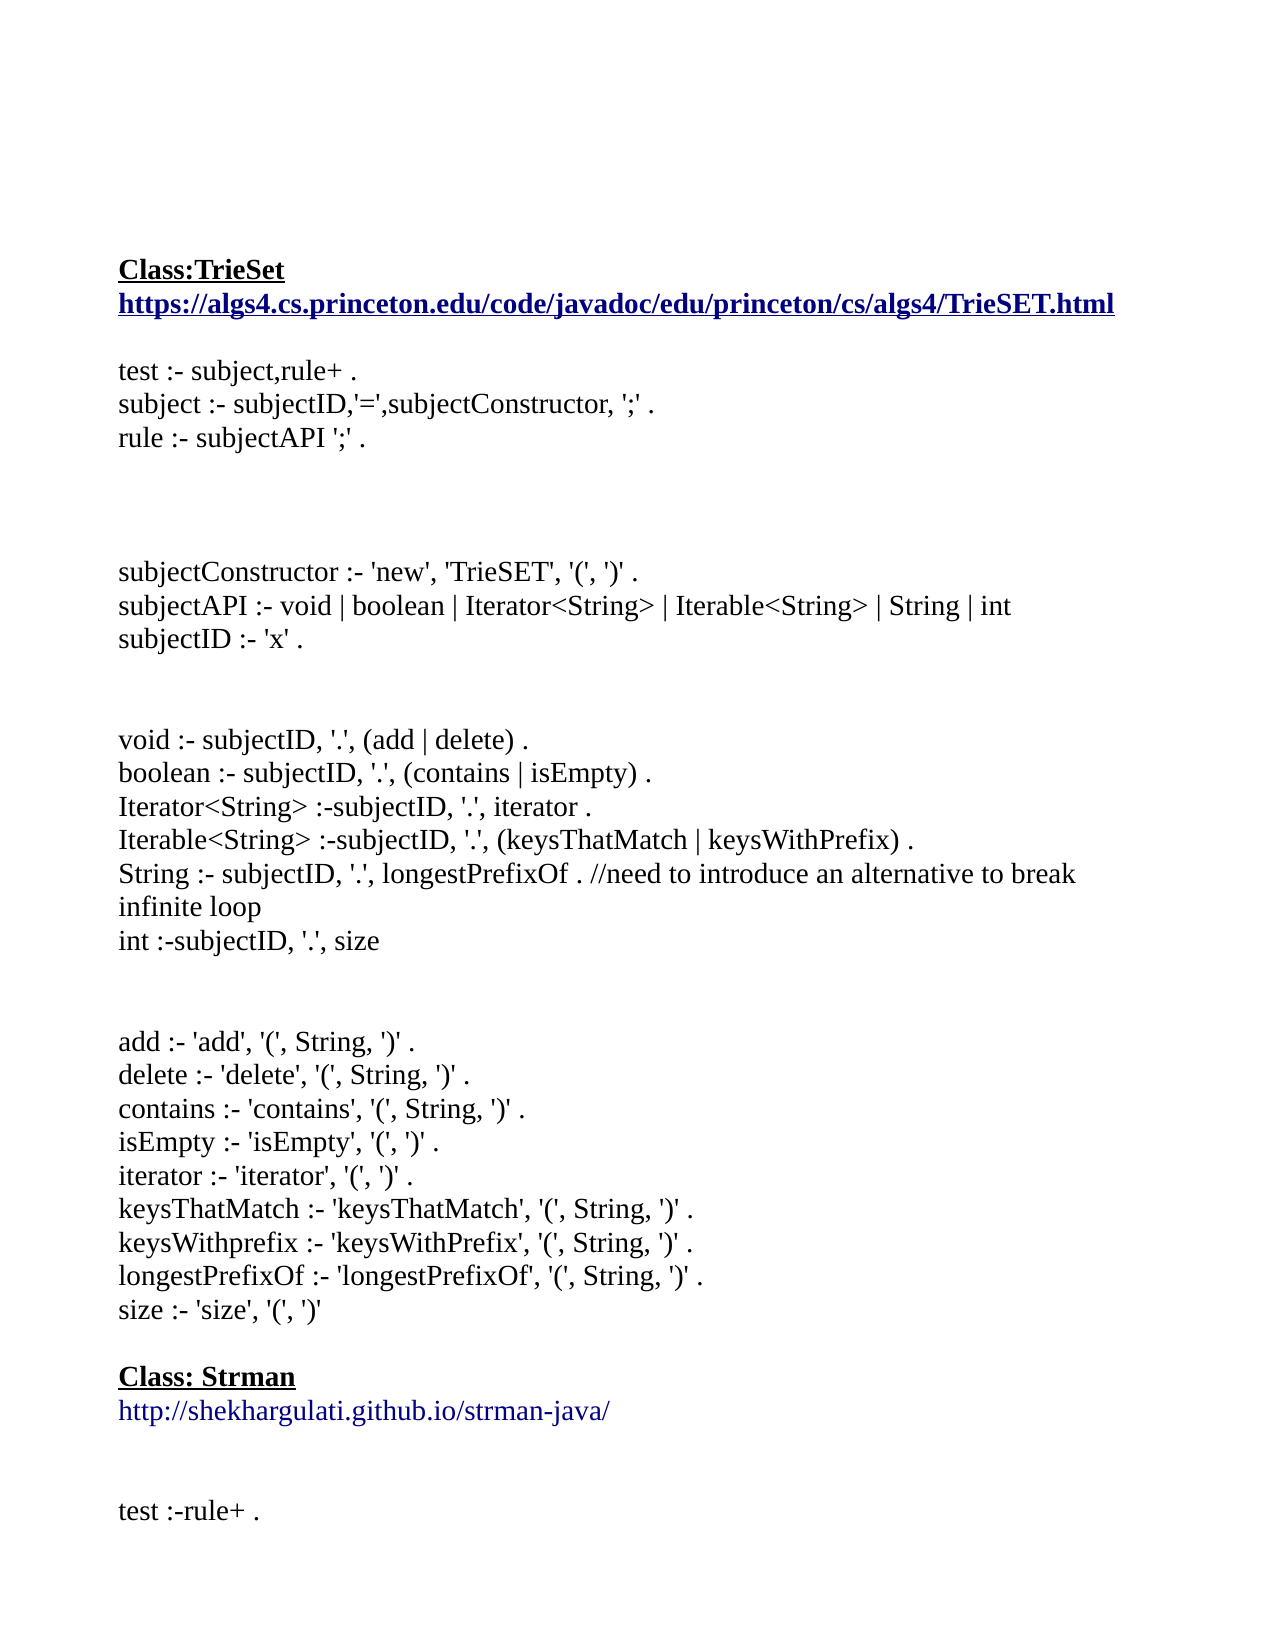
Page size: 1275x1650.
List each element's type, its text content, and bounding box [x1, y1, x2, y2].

text iterator :- 'iterator', '(', ')' . [118, 1158, 1157, 1191]
text Iterable<String> :-subjectID, '.', (keysThatMatch | keysWithPrefix) . [118, 822, 1157, 856]
text keysThatMatch :- 'keysThatMatch', '(', String, ')' . [118, 1191, 1157, 1225]
text https://algs4.cs.princeton.edu/code/javadoc/edu/princeton/cs/algs4/TrieSET.html [118, 286, 1157, 319]
text boolean :- subjectID, '.', (contains | isEmpty) . [118, 755, 1157, 789]
text longestPrefixOf :- 'longestPrefixOf', '(', String, ')' . [118, 1258, 1157, 1292]
text subjectConstructor :- 'new', 'TrieSET', '(', ')' . [118, 554, 1157, 588]
text delete :- 'delete', '(', String, ')' . [118, 1057, 1157, 1091]
text Class:TrieSet [118, 252, 1157, 286]
text Iterator<String> :-subjectID, '.', iterator . [118, 789, 1157, 822]
text int :-subjectID, '.', size [118, 923, 1157, 957]
text subjectAPI :- void | boolean | Iterator<String> | Iterable<String> | String | int [118, 588, 1157, 621]
text Class: Strman [118, 1359, 1157, 1393]
text keysWithprefix :- 'keysWithPrefix', '(', String, ')' . [118, 1225, 1157, 1258]
text rule :- subjectAPI ';' . [118, 420, 1157, 453]
text size :- 'size', '(', ')' [118, 1292, 1157, 1326]
text subjectID :- 'x' . [118, 621, 1157, 655]
text contains :- 'contains', '(', String, ')' . [118, 1091, 1157, 1124]
text test :- subject,rule+ . [118, 353, 1157, 386]
text http://shekhargulati.github.io/strman-java/ [118, 1393, 1157, 1426]
text subject :- subjectID,'=',subjectConstructor, ';' . [118, 386, 1157, 420]
text isEmpty :- 'isEmpty', '(', ')' . [118, 1124, 1157, 1158]
text String :- subjectID, '.', longestPrefixOf . //need to introduce an alternative to break infinite loop [118, 856, 1157, 923]
text test :-rule+ . [118, 1493, 1157, 1527]
text add :- 'add', '(', String, ')' . [118, 1024, 1157, 1057]
text void :- subjectID, '.', (add | delete) . [118, 722, 1157, 755]
